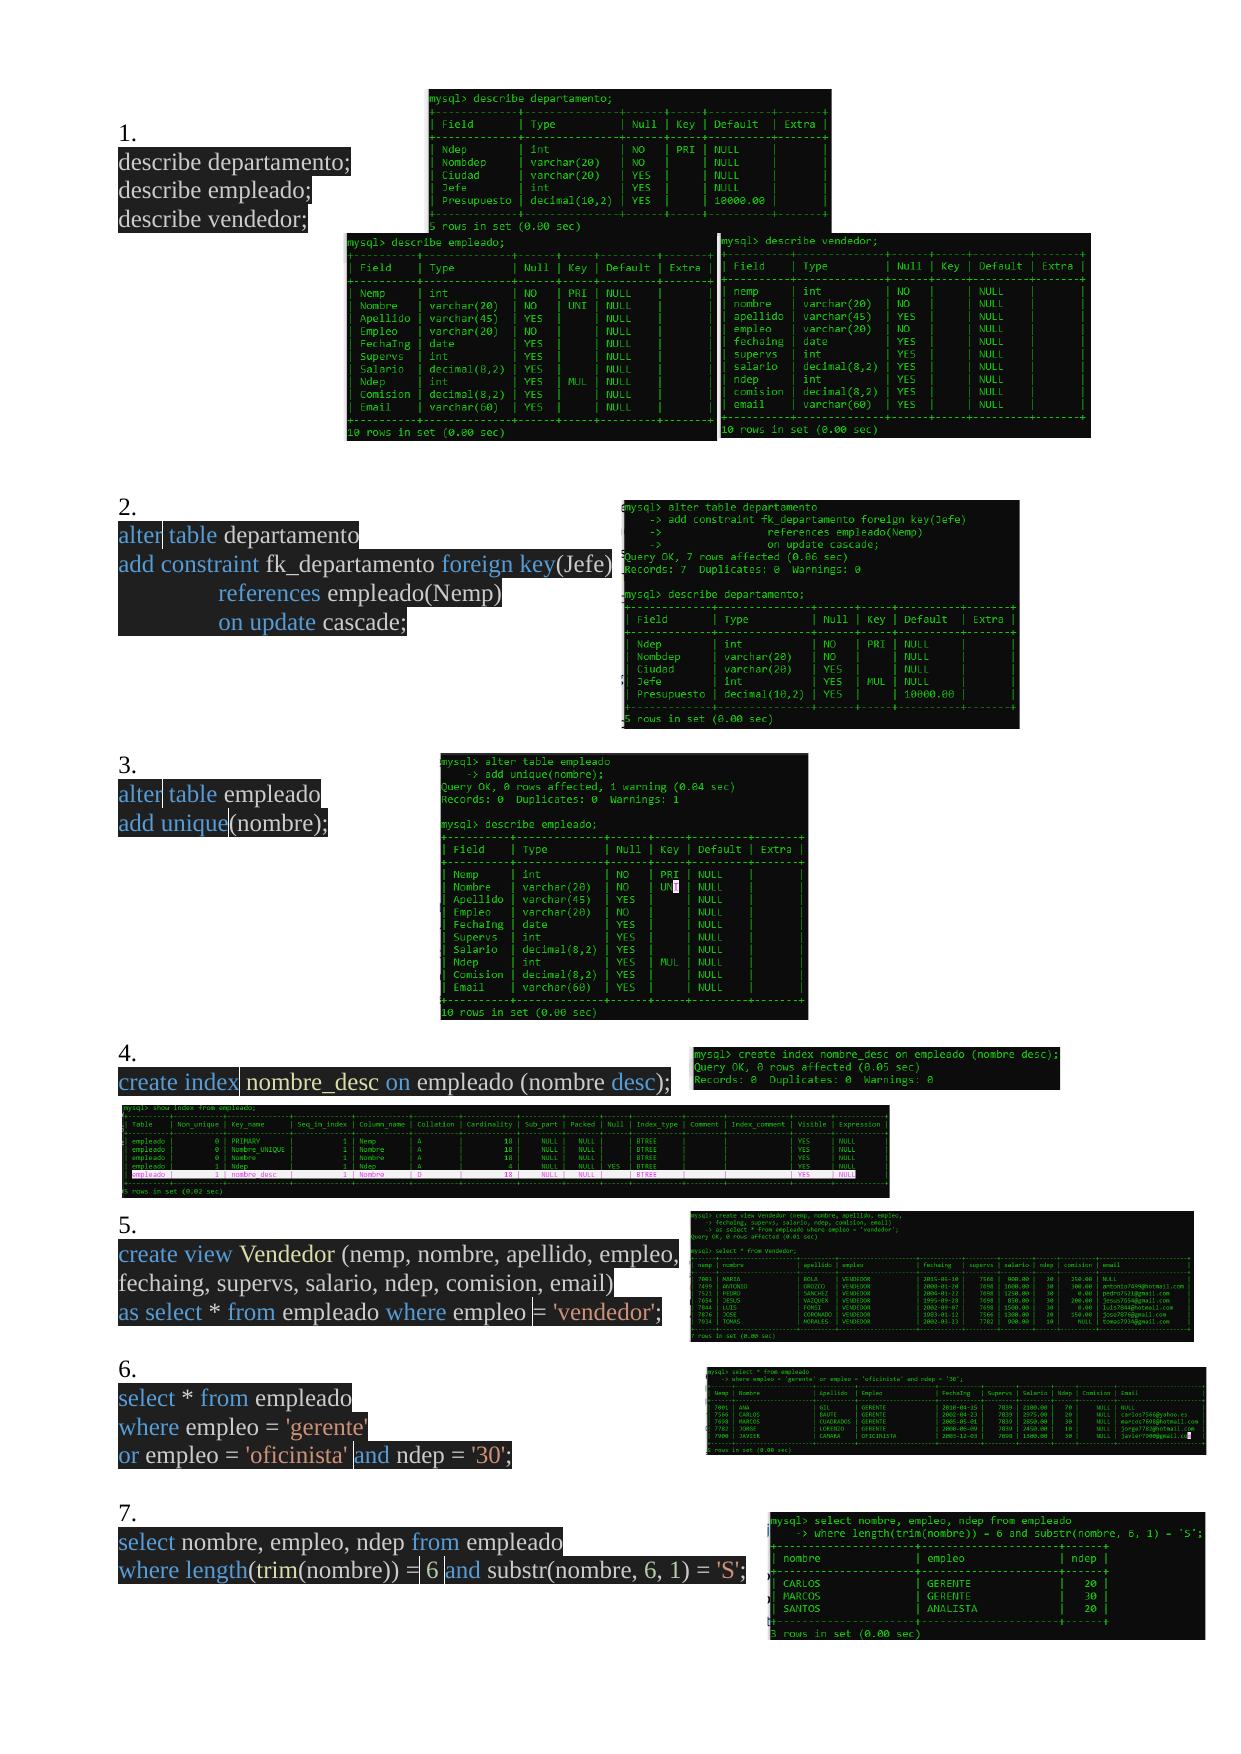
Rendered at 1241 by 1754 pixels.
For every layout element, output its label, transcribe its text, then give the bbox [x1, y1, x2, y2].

text [809, 779, 1122, 808]
picture [122, 1105, 890, 1198]
picture [705, 1367, 1207, 1455]
text 6. [118, 1354, 1122, 1383]
text on update cascade; [118, 607, 621, 636]
text describe vendedor; [118, 204, 424, 233]
text or empleo = 'oficinista' and ndep = '30'; [118, 1441, 1122, 1469]
text [832, 204, 1122, 233]
text 3. [118, 751, 1122, 779]
picture [621, 500, 1020, 729]
picture [439, 753, 809, 1020]
text alter table departamento [118, 521, 621, 549]
picture [689, 1047, 1060, 1090]
text where empleo = 'gerente' [118, 1412, 705, 1441]
text add constraint fk_departamento foreign key(Jefe) [118, 549, 621, 578]
text create view Vendedor (nemp, nombre, apellido, empleo, [118, 1239, 689, 1268]
text 2. [118, 492, 1122, 521]
picture [343, 89, 1091, 441]
text 4. [118, 1038, 1122, 1067]
text where length(trim(nombre)) = 6 and substr(nombre, 6, 1) = 'S'; [118, 1556, 767, 1584]
text fechaing, supervs, salario, ndep, comision, email) [118, 1268, 689, 1297]
text 5. [118, 1211, 689, 1239]
text 1. [118, 118, 424, 147]
text add unique(nombre); [118, 808, 439, 837]
picture [767, 1512, 1206, 1640]
text references empleado(Nemp) [118, 578, 621, 607]
text describe departamento; [118, 147, 424, 176]
text [832, 118, 1122, 147]
text [1020, 578, 1122, 607]
text create index nombre_desc on empleado (nombre desc); [118, 1067, 1122, 1096]
text [1020, 549, 1122, 578]
text [1020, 607, 1122, 636]
text [832, 147, 1122, 176]
picture [689, 1211, 1194, 1342]
text [1020, 521, 1122, 549]
text 7. [118, 1498, 1122, 1527]
text as select * from empleado where empleo = 'vendedor'; [118, 1297, 689, 1326]
text alter table empleado [118, 779, 439, 808]
text select * from empleado [118, 1383, 705, 1412]
text [832, 176, 1122, 204]
text describe empleado; [118, 176, 424, 204]
text [809, 808, 1122, 837]
text select nombre, empleo, ndep from empleado [118, 1527, 767, 1556]
